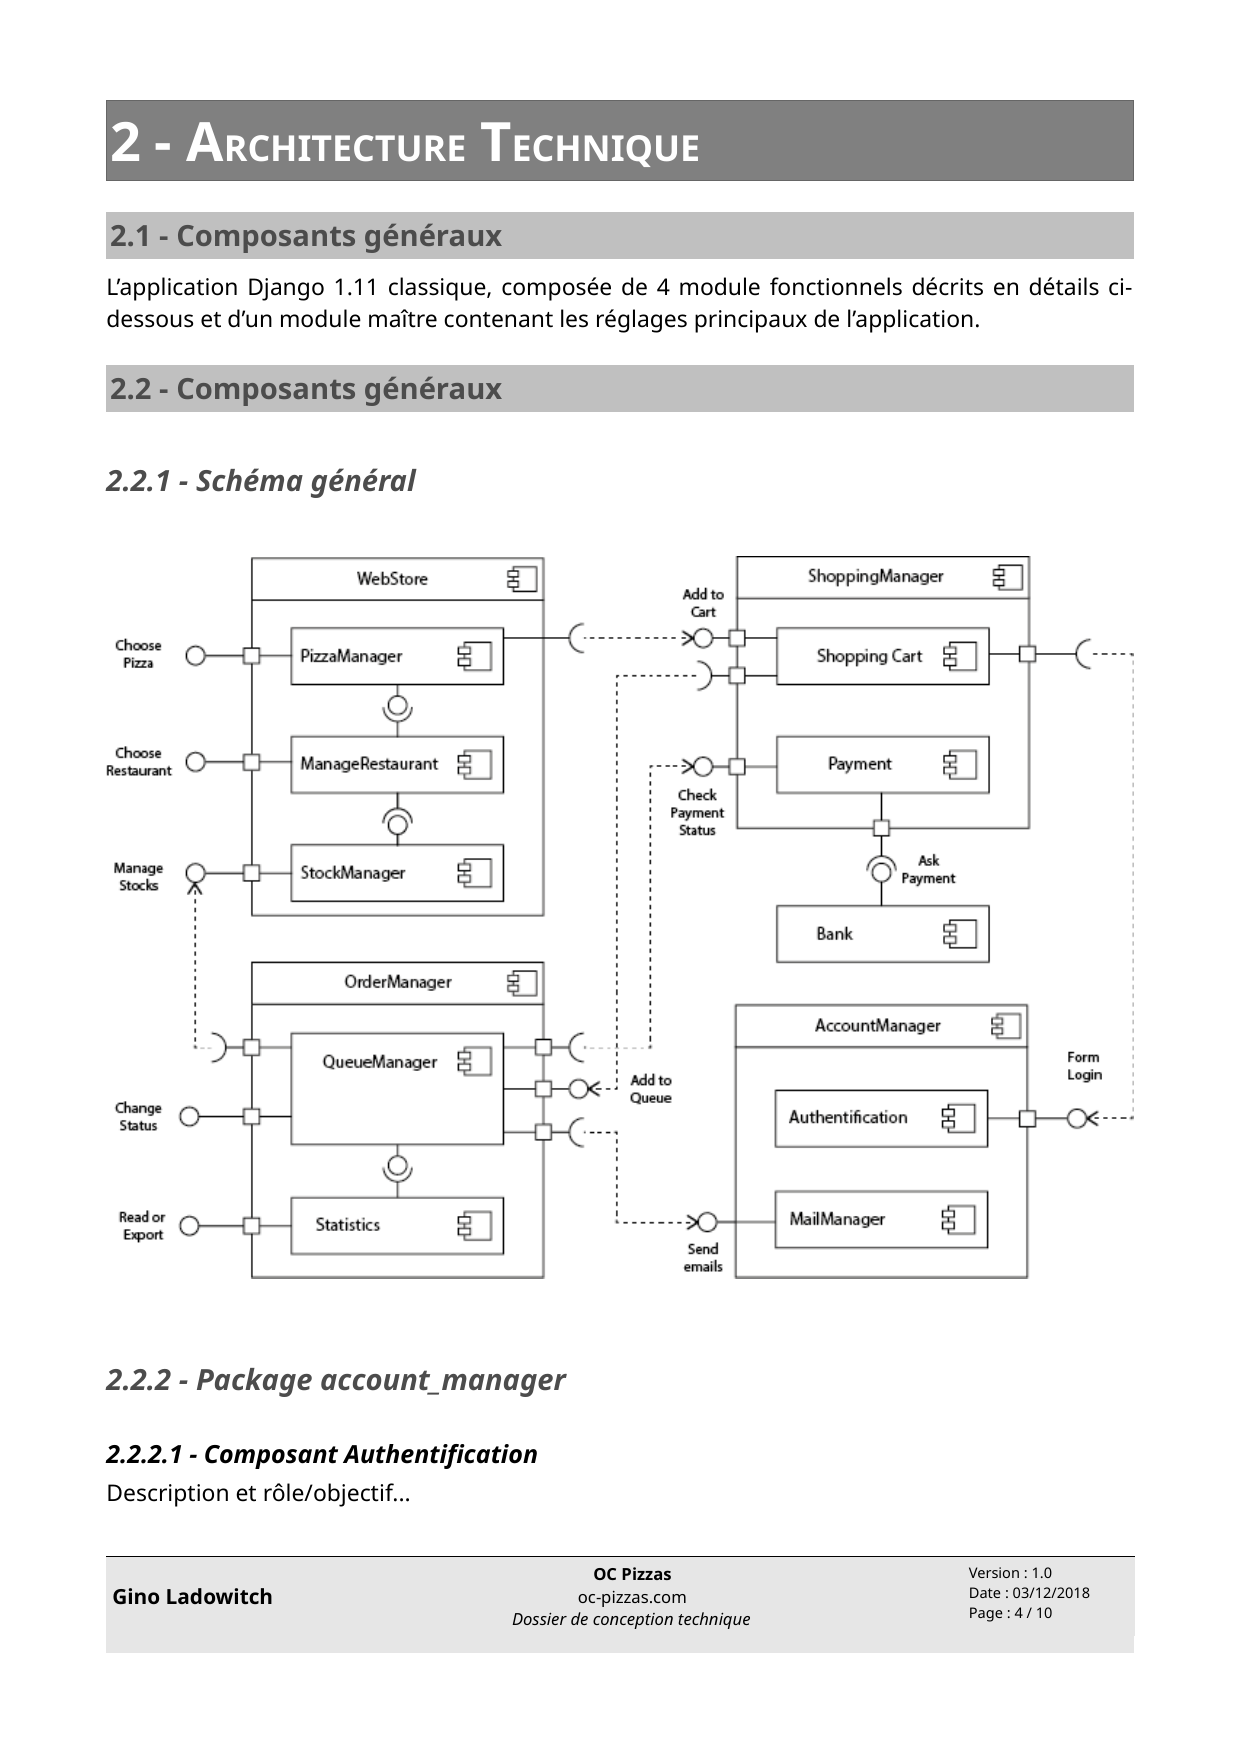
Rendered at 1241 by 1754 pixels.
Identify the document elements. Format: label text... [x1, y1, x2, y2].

subtitle Package account_manager [106, 1359, 1134, 1399]
subtitle Composant Authentification [106, 1436, 1134, 1471]
subtitle Architecture Technique [107, 101, 1133, 180]
subtitle Schéma général [106, 461, 1134, 500]
subtitle Composants généraux [107, 213, 1133, 258]
subtitle Composants généraux [107, 366, 1133, 411]
text L’application Django 1.11 classique, composée de 4 module fonctionnels décrits en détails ci-dessous et d’un module maître contenant les réglages principaux de l’application. [106, 271, 1134, 334]
text Description et rôle/objectif... [106, 1477, 1134, 1508]
picture [106, 556, 1134, 1279]
